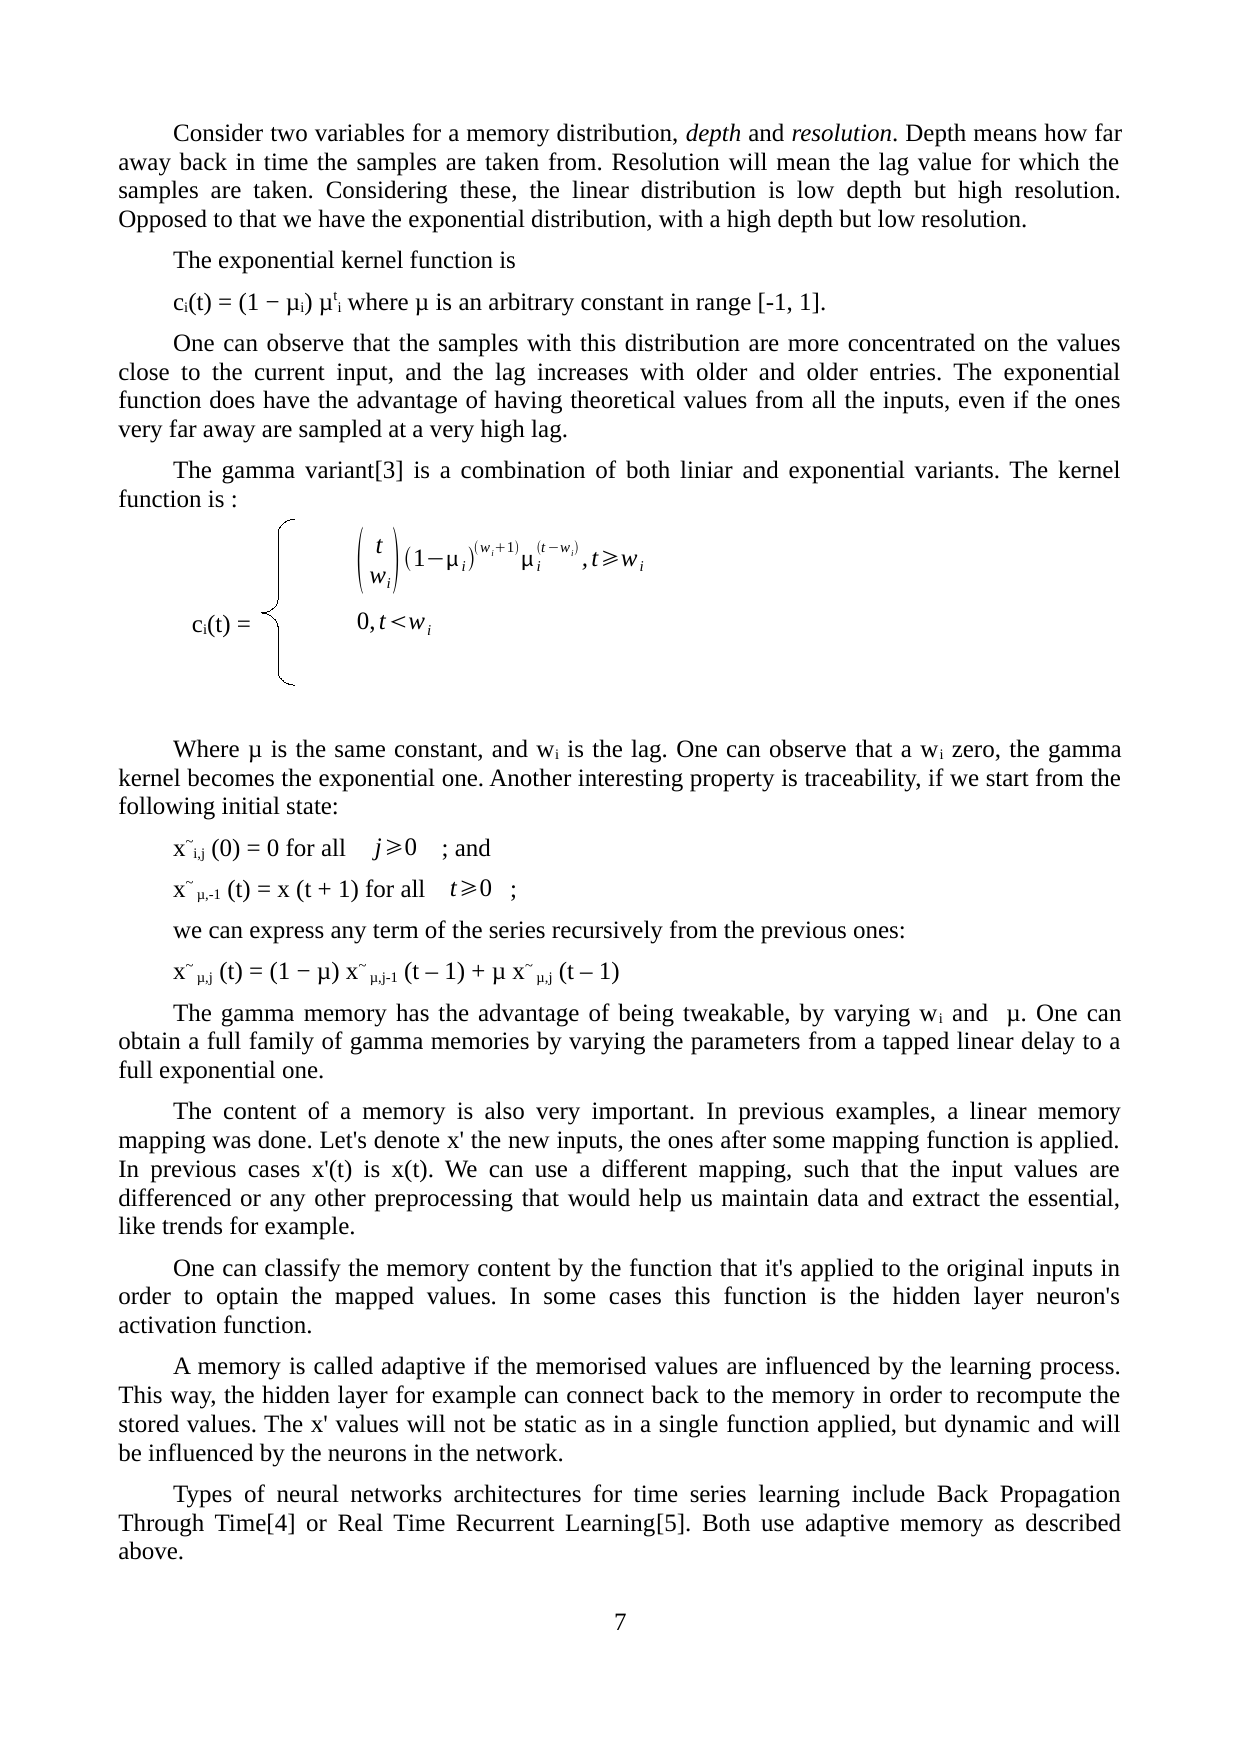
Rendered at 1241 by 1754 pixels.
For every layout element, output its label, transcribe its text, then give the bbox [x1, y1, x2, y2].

text One can classify the memory content by the function that it's applied to the original inputs in order to optain the mapped values. In some cases this function is the hidden layer neuron's activation function. [118, 1253, 1122, 1339]
text A memory is called adaptive if the memorised values are influenced by the learning process. This way, the hidden layer for example can connect back to the memory in order to recompute the stored values. The x' values will not be static as in a single function applied, but dynamic and will be influenced by the neurons in the network. [118, 1351, 1122, 1466]
text x~ µ,-1 (t) = x (t + 1) for all ; [118, 874, 1122, 903]
text we can express any term of the series recursively from the previous ones: [118, 915, 1122, 944]
text Consider two variables for a memory distribution, depth and resolution. Depth means how far away back in time the samples are taken from. Resolution will mean the lag value for which the samples are taken. Considering these, the linear distribution is low depth but high resolution. Opposed to that we have the exponential distribution, with a high depth but low resolution. [118, 118, 1122, 233]
text x~i,j (0) = 0 for all ; and [118, 833, 1122, 861]
text The gamma memory has the advantage of being tweakable, by varying wi and µ. One can obtain a full family of gamma memories by varying the parameters from a tapped linear delay to a full exponential one. [118, 998, 1122, 1084]
text x~ µ,j (t) = (1 − µ) x~ µ,j-1 (t – 1) + µ x~ µ,j (t – 1) [118, 956, 1122, 985]
text Where µ is the same constant, and wi is the lag. One can observe that a wi zero, the gamma kernel becomes the exponential one. Another interesting property is traceability, if we start from the following initial state: [118, 734, 1122, 820]
text Types of neural networks architectures for time series learning include Back Propagation Through Time[4]⁠ or Real Time Recurrent Learning[5]⁠. Both use adaptive memory as described above. [118, 1479, 1122, 1565]
text ci(t) = [118, 608, 1122, 639]
text One can observe that the samples with this distribution are more concentrated on the values close to the current input, and the lag increases with older and older entries. The exponential function does have the advantage of having theoretical values from all the inputs, even if the ones very far away are sampled at a very high lag. [118, 328, 1122, 443]
text The content of a memory is also very important. In previous examples, a linear memory mapping was done. Let's denote x' the new inputs, the ones after some mapping function is applied. In previous cases x'(t) is x(t). We can use a different mapping, such that the input values are differenced or any other preprocessing that would help us maintain data and extract the essential, like trends for example. [118, 1096, 1122, 1240]
text The gamma variant[3]⁠ is a combination of both liniar and exponential variants. The kernel function is : [118, 456, 1122, 513]
text The exponential kernel function is [118, 246, 1122, 274]
text ci(t) = (1 − µi) µti where µ is an arbitrary constant in range [-1, 1]. [118, 287, 1122, 316]
